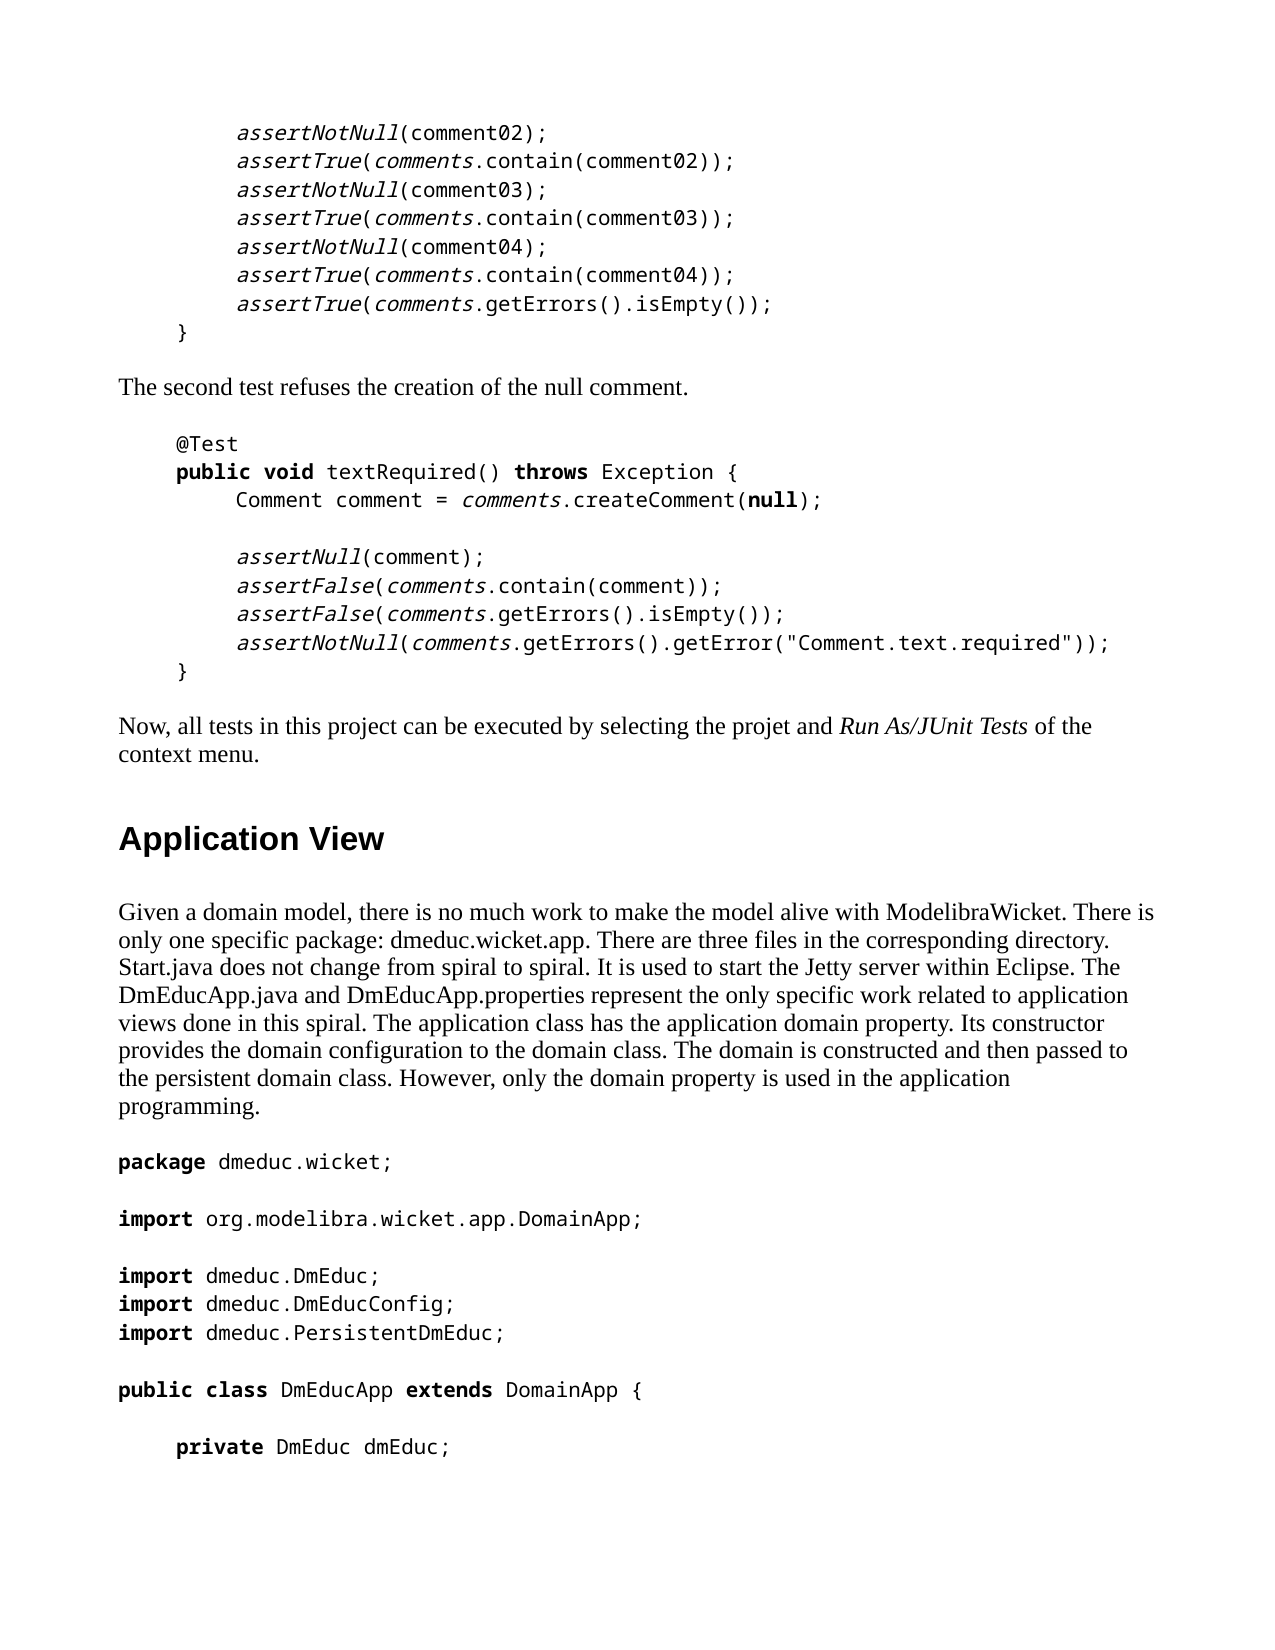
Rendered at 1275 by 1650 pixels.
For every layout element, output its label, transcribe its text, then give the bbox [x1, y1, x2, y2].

text assertNotNull(comment02); [118, 118, 1157, 147]
text package dmeduc.wicket; [118, 1147, 1157, 1176]
text import dmeduc.PersistentDmEduc; [118, 1318, 1157, 1346]
text public void textRequired() throws Exception { [118, 457, 1157, 486]
text @Test [118, 429, 1157, 457]
text public class DmEducApp extends DomainApp { [118, 1375, 1157, 1403]
text assertNull(comment); [118, 542, 1157, 571]
subtitle Application View [118, 821, 1157, 858]
text Comment comment = comments.createComment(null); [118, 486, 1157, 514]
text assertTrue(comments.contain(comment03)); [118, 203, 1157, 232]
text import org.modelibra.wicket.app.DomainApp; [118, 1204, 1157, 1233]
text import dmeduc.DmEduc; [118, 1261, 1157, 1289]
text import dmeduc.DmEducConfig; [118, 1289, 1157, 1318]
text } [118, 317, 1157, 346]
text assertFalse(comments.getErrors().isEmpty()); [118, 599, 1157, 628]
text assertTrue(comments.contain(comment04)); [118, 260, 1157, 289]
text assertNotNull(comment03); [118, 175, 1157, 203]
text assertTrue(comments.getErrors().isEmpty()); [118, 289, 1157, 317]
text assertTrue(comments.contain(comment02)); [118, 147, 1157, 175]
text Given a domain model, there is no much work to make the model alive with ModelibraWicket. There is only one specific package: dmeduc.wicket.app. There are three files in the corresponding directory. Start.java does not change from spiral to spiral. It is used to start the Jetty server within Eclipse. The DmEducApp.java and DmEducApp.properties represent the only specific work related to application views done in this spiral. The application class has the application domain property. Its constructor provides the domain configuration to the domain class. The domain is constructed and then passed to the persistent domain class. However, only the domain property is used in the application programming. [118, 898, 1157, 1120]
text } [118, 656, 1157, 685]
text private DmEduc dmEduc; [118, 1432, 1157, 1460]
text assertFalse(comments.contain(comment)); [118, 571, 1157, 599]
text assertNotNull(comment04); [118, 232, 1157, 260]
text assertNotNull(comments.getErrors().getError("Comment.text.required")); [118, 628, 1157, 656]
text Now, all tests in this project can be executed by selecting the projet and Run As/JUnit Tests of the context menu. [118, 712, 1157, 768]
text The second test refuses the creation of the null comment. [118, 373, 1157, 401]
